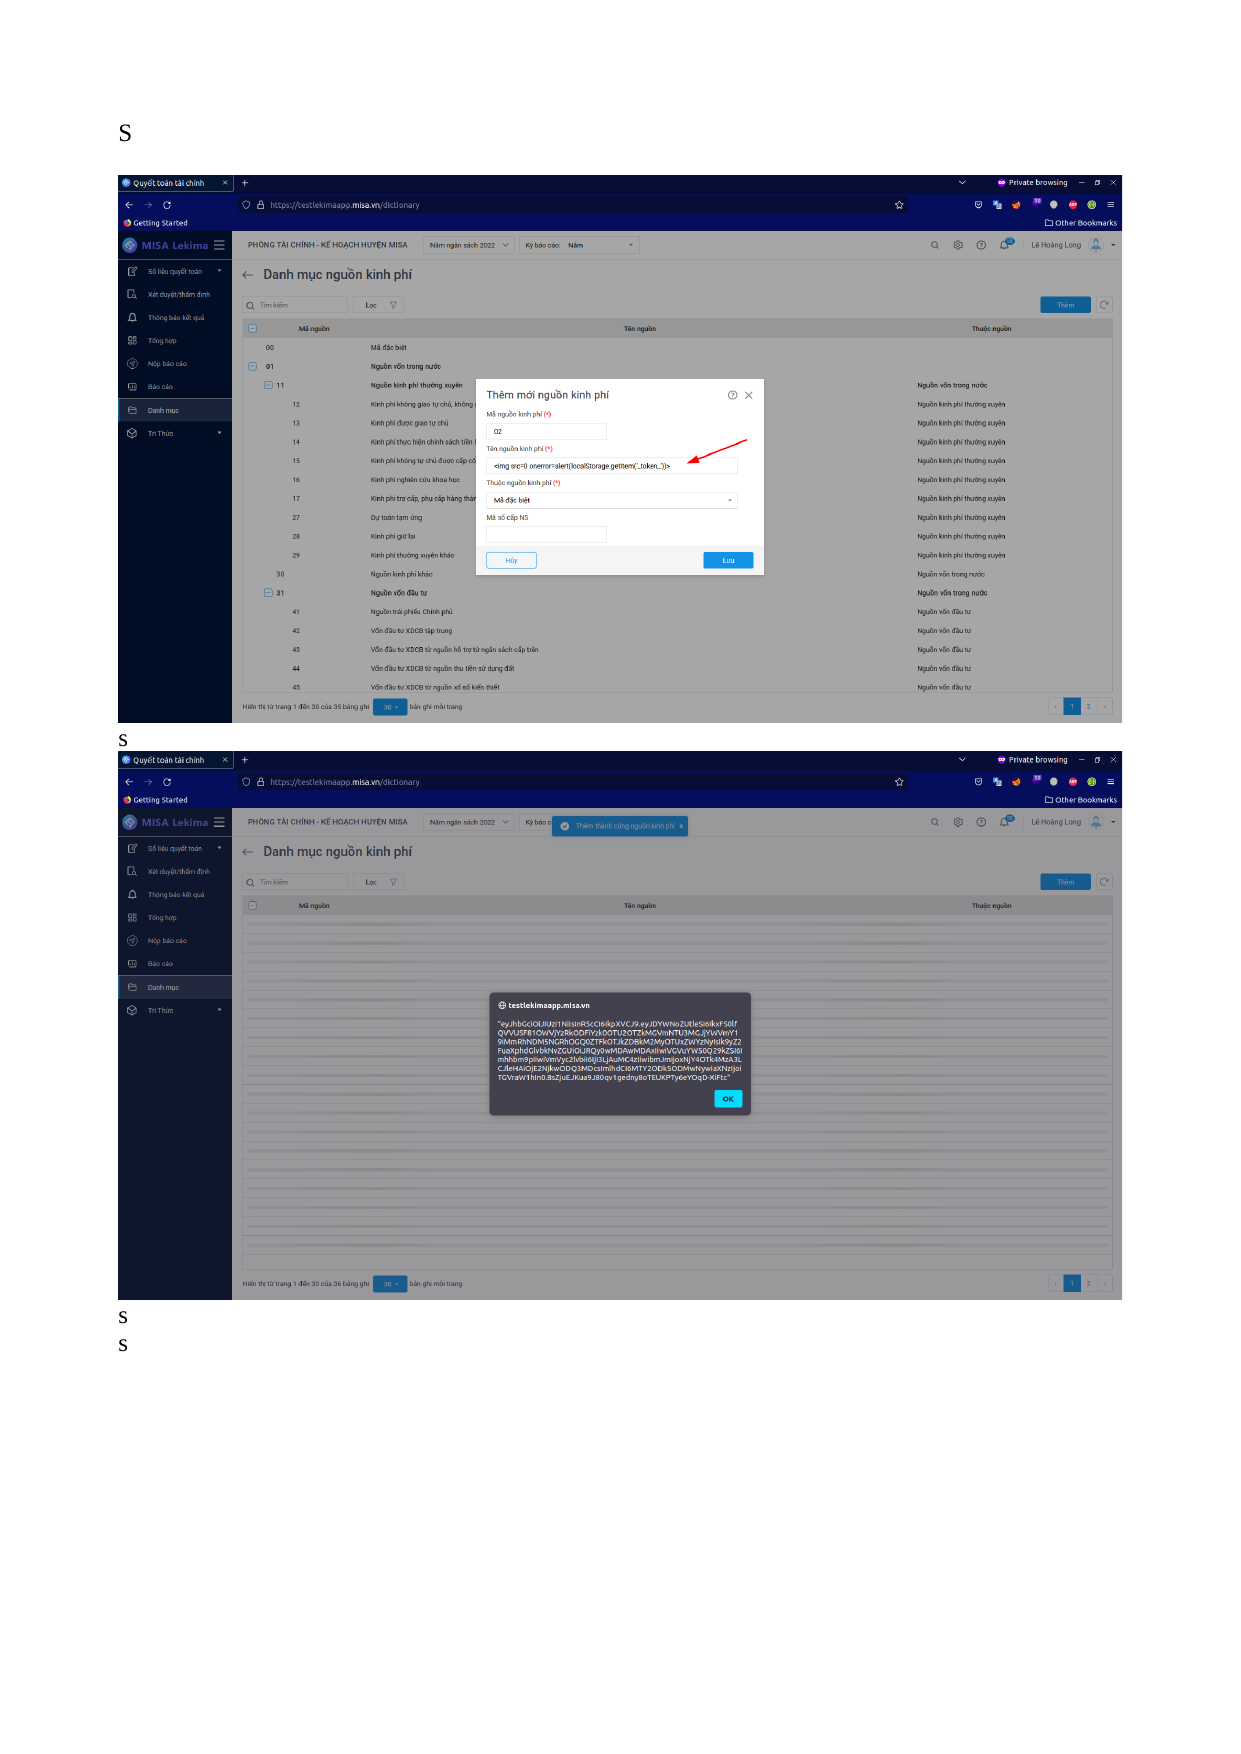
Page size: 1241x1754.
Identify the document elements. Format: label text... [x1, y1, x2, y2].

text S [118, 118, 1122, 147]
text s [118, 723, 1122, 751]
text s [118, 1328, 1122, 1357]
picture [118, 175, 1123, 723]
text s [118, 1300, 1122, 1328]
picture [118, 751, 1123, 1300]
